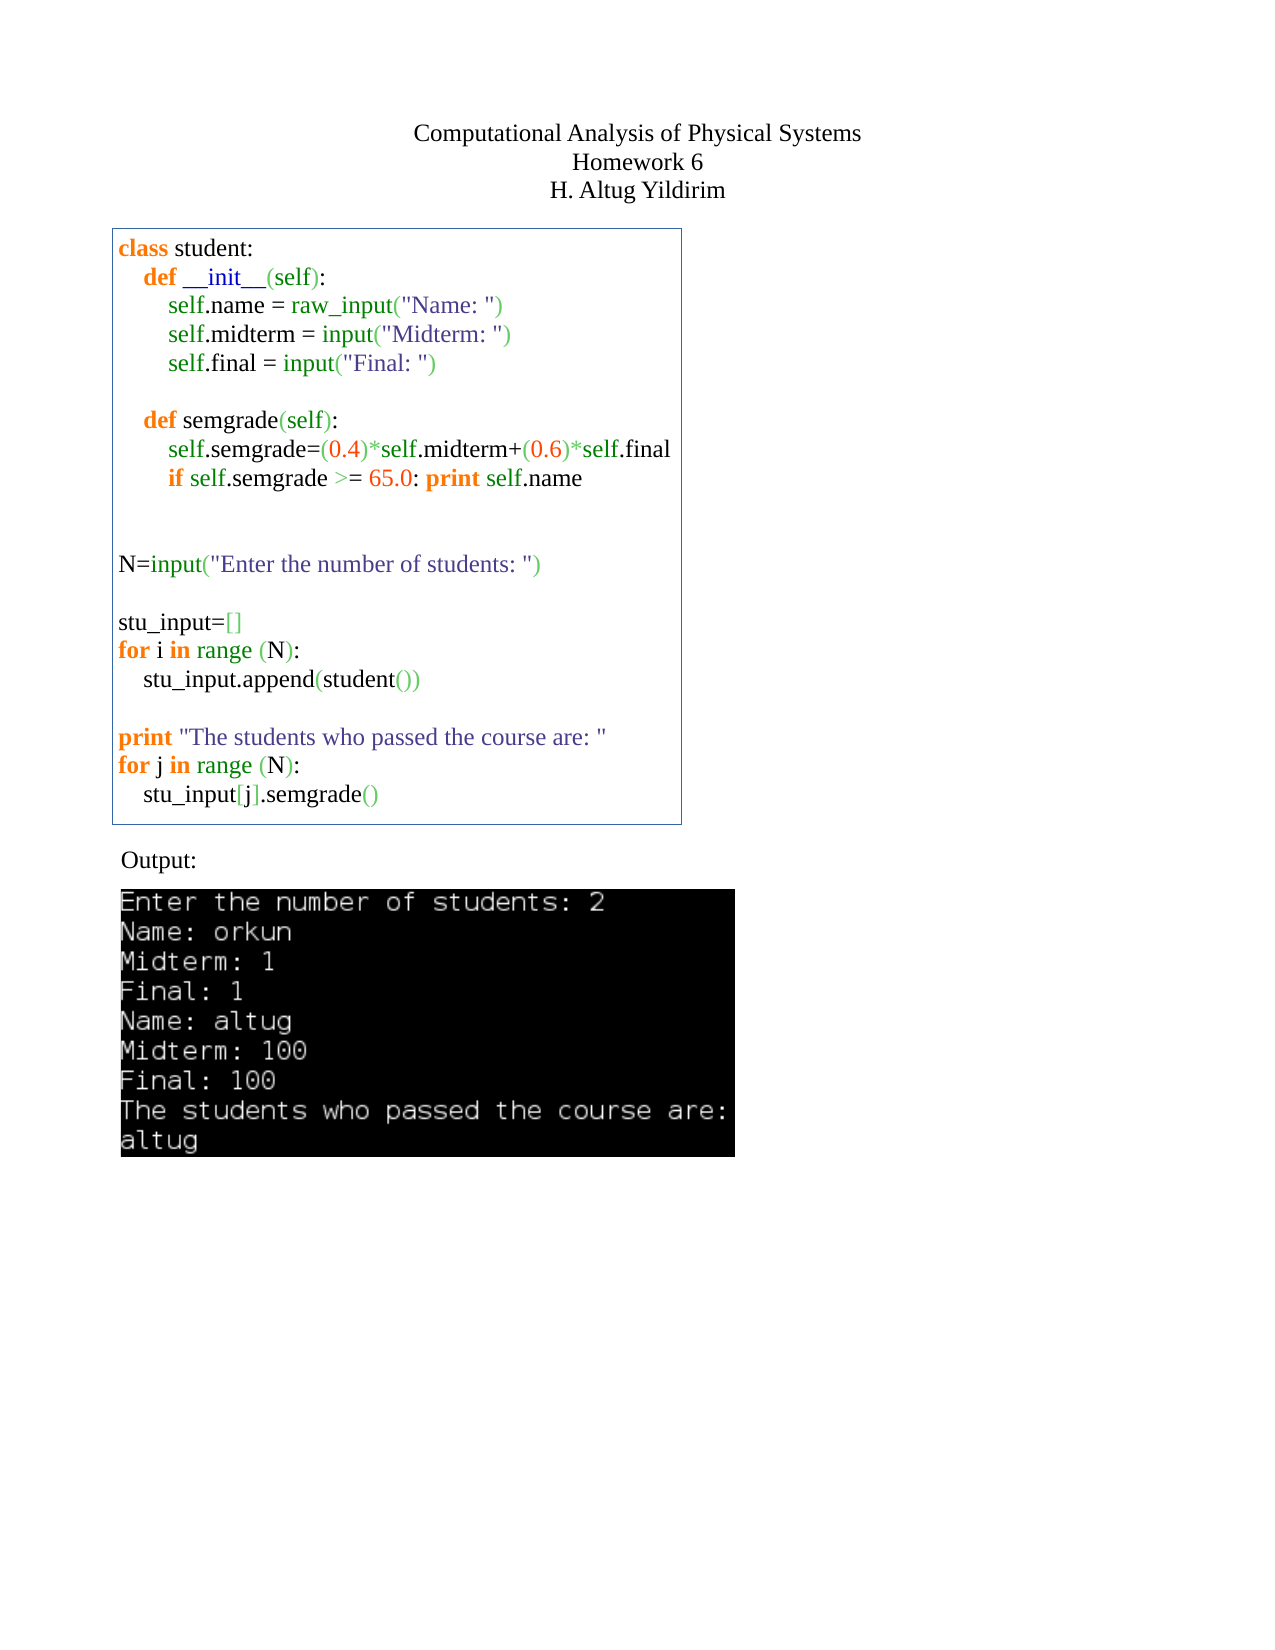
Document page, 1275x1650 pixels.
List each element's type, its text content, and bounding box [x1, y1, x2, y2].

text [682, 348, 1157, 377]
text [682, 406, 1157, 434]
text [682, 463, 1157, 492]
text [682, 262, 1157, 291]
text [682, 549, 1157, 578]
text [682, 751, 1157, 779]
text H. Altug Yildirim [118, 176, 1157, 204]
text [682, 636, 1157, 664]
text class student: [118, 233, 681, 262]
text def __init__(self): [118, 262, 681, 291]
text N=input("Enter the number of students: ") [118, 549, 681, 578]
text print "The students who passed the course are: " [118, 722, 681, 751]
text stu_input=[] [118, 607, 681, 636]
text Computational Analysis of Physical Systems [118, 118, 1157, 147]
text [682, 291, 1157, 319]
text [682, 664, 1157, 693]
text [682, 779, 1157, 808]
text stu_input.append(student()) [118, 664, 681, 693]
text for i in range (N): [118, 636, 681, 664]
picture [120, 889, 735, 1157]
text def semgrade(self): [118, 406, 681, 434]
text [682, 233, 1157, 262]
text [682, 434, 1157, 463]
text if self.semgrade >= 65.0: print self.name [118, 463, 681, 492]
text [682, 607, 1157, 636]
text for j in range (N): [118, 751, 681, 779]
text [682, 722, 1157, 751]
text self.midterm = input("Midterm: ") [118, 319, 681, 348]
text Homework 6 [118, 147, 1157, 176]
text stu_input[j].semgrade() [118, 779, 681, 808]
text [682, 319, 1157, 348]
text self.semgrade=(0.4)*self.midterm+(0.6)*self.final [118, 434, 681, 463]
text self.final = input("Final: ") [118, 348, 681, 377]
text self.name = raw_input("Name: ") [118, 291, 681, 319]
